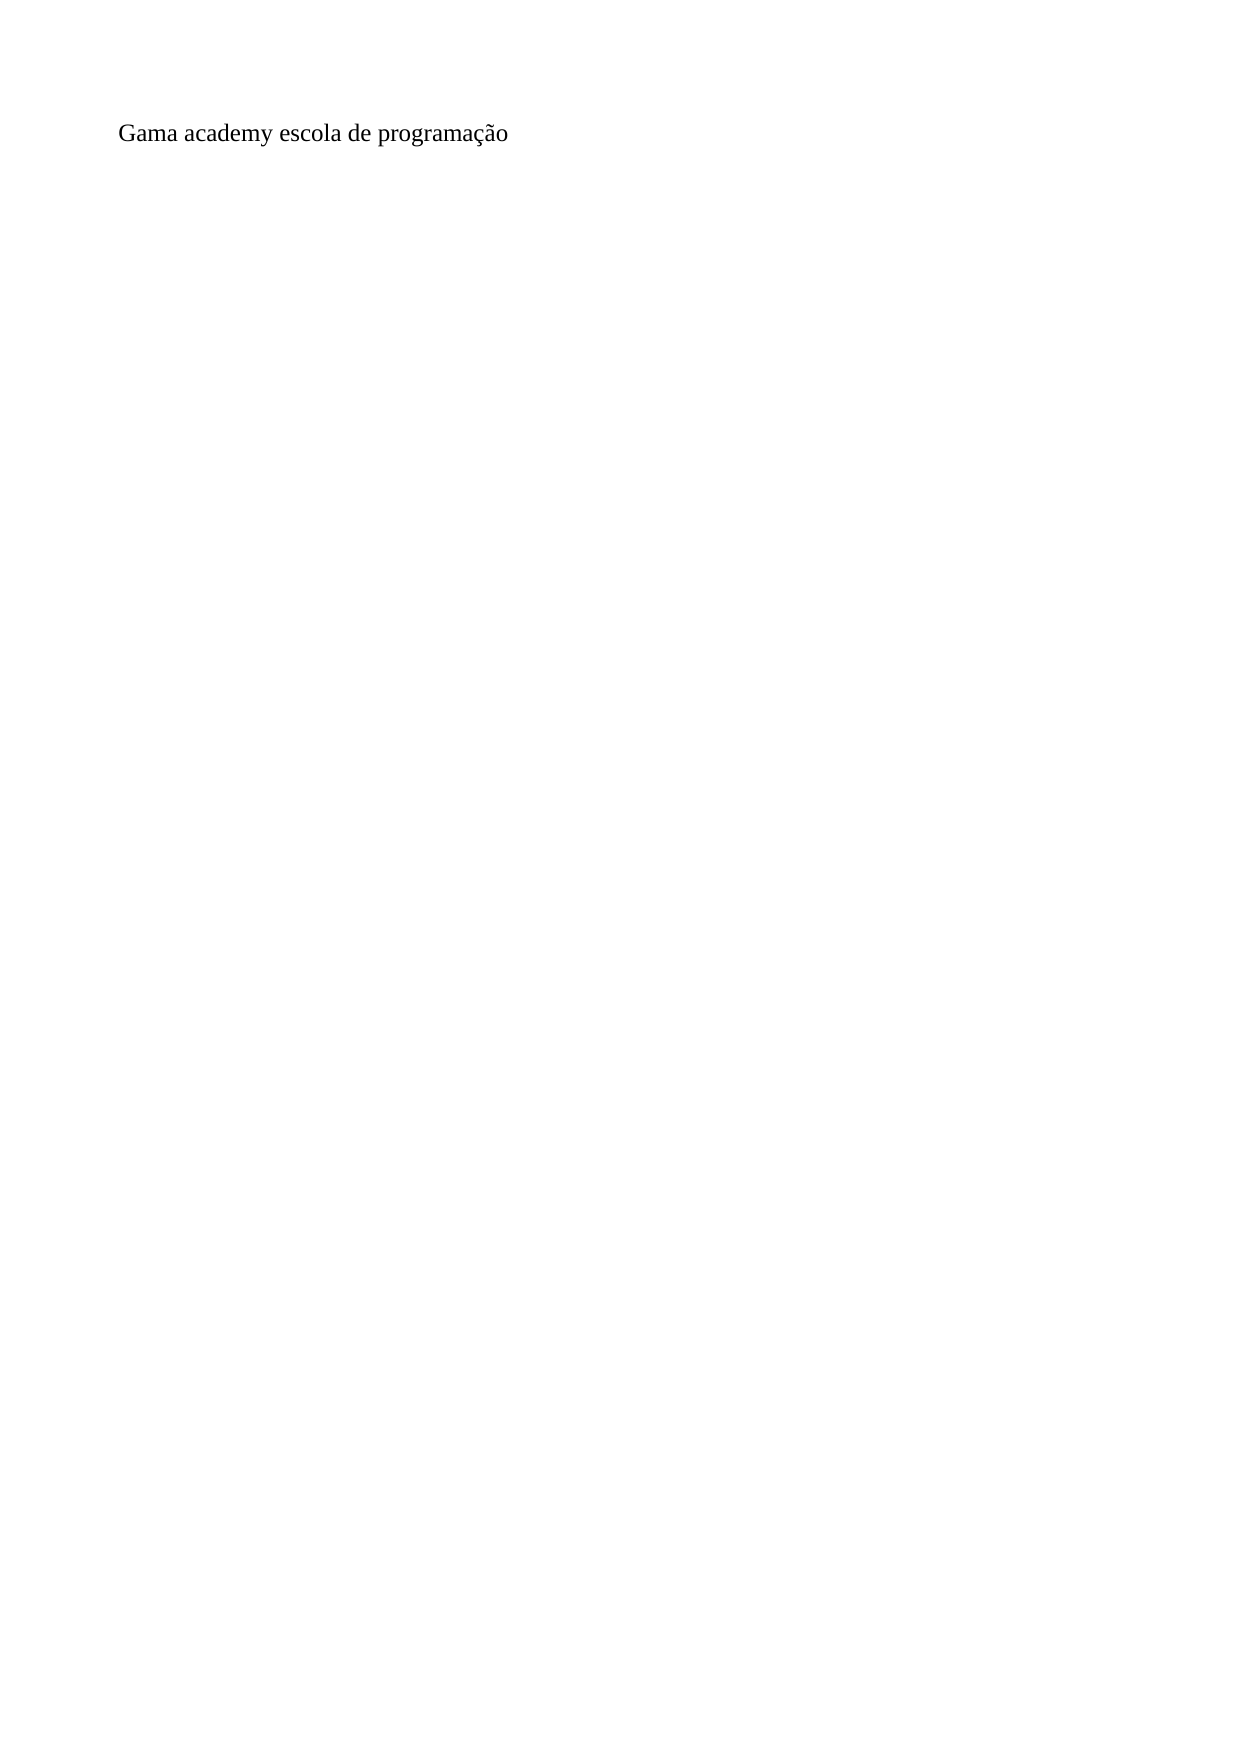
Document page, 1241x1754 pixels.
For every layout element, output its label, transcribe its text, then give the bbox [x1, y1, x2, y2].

text Gama academy escola de programação [118, 118, 1122, 147]
